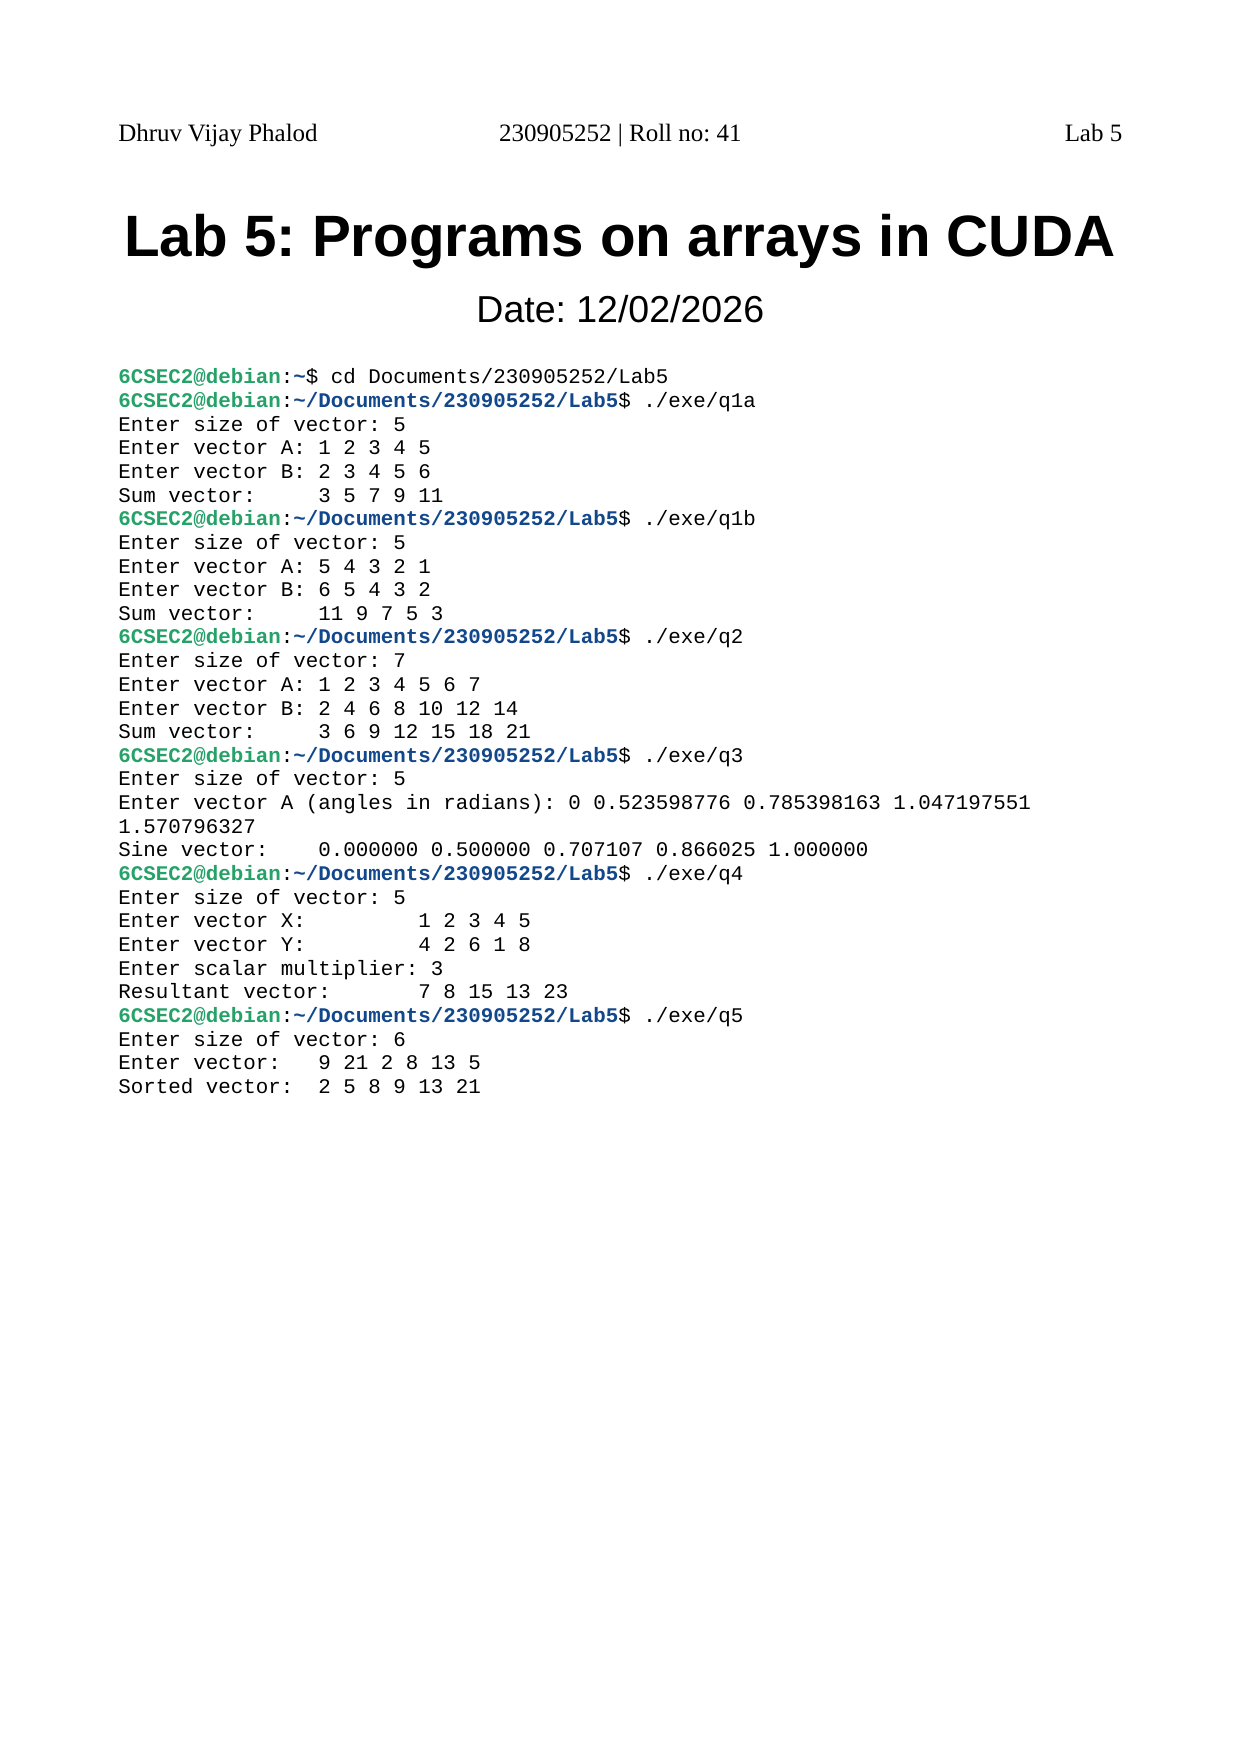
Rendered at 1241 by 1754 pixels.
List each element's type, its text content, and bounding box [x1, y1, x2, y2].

text 6CSEC2@debian:~/Documents/230905252/Lab5$ ./exe/q1a [118, 390, 1122, 414]
text Enter vector A: 1 2 3 4 5 6 7 [118, 674, 1122, 697]
text Enter vector A: 5 4 3 2 1 [118, 556, 1122, 579]
text Enter size of vector: 5 [118, 532, 1122, 556]
text 6CSEC2@debian:~/Documents/230905252/Lab5$ ./exe/q4 [118, 863, 1122, 887]
text Enter size of vector: 7 [118, 650, 1122, 674]
text Enter vector A (angles in radians): 0 0.523598776 0.785398163 1.047197551 1.570796327 [118, 792, 1122, 839]
text Enter size of vector: 5 [118, 768, 1122, 792]
text Enter vector A: 1 2 3 4 5 [118, 437, 1122, 461]
text Enter vector: 9 21 2 8 13 5 [118, 1052, 1122, 1076]
text 6CSEC2@debian:~$ cd Documents/230905252/Lab5 [118, 366, 1122, 390]
text Enter scalar multiplier: 3 [118, 958, 1122, 981]
text Sum vector: 11 9 7 5 3 [118, 603, 1122, 627]
text Enter vector X: 1 2 3 4 5 [118, 910, 1122, 934]
text Enter size of vector: 6 [118, 1028, 1122, 1052]
subtitle Date: 12/02/2026 [118, 287, 1122, 330]
text Sine vector: 0.000000 0.500000 0.707107 0.866025 1.000000 [118, 839, 1122, 863]
text Enter vector B: 2 3 4 5 6 [118, 461, 1122, 485]
text Sum vector: 3 6 9 12 15 18 21 [118, 721, 1122, 745]
text Enter vector B: 2 4 6 8 10 12 14 [118, 697, 1122, 721]
text Enter size of vector: 5 [118, 414, 1122, 437]
text 6CSEC2@debian:~/Documents/230905252/Lab5$ ./exe/q3 [118, 745, 1122, 768]
text 6CSEC2@debian:~/Documents/230905252/Lab5$ ./exe/q1b [118, 508, 1122, 532]
title Lab 5: Programs on arrays in CUDA [118, 201, 1122, 268]
text Enter vector B: 6 5 4 3 2 [118, 579, 1122, 603]
text 6CSEC2@debian:~/Documents/230905252/Lab5$ ./exe/q2 [118, 627, 1122, 650]
text Sorted vector: 2 5 8 9 13 21 [118, 1076, 1122, 1099]
text Enter vector Y: 4 2 6 1 8 [118, 934, 1122, 958]
text Enter size of vector: 5 [118, 887, 1122, 910]
text Sum vector: 3 5 7 9 11 [118, 485, 1122, 508]
text 6CSEC2@debian:~/Documents/230905252/Lab5$ ./exe/q5 [118, 1005, 1122, 1028]
text Resultant vector: 7 8 15 13 23 [118, 981, 1122, 1005]
